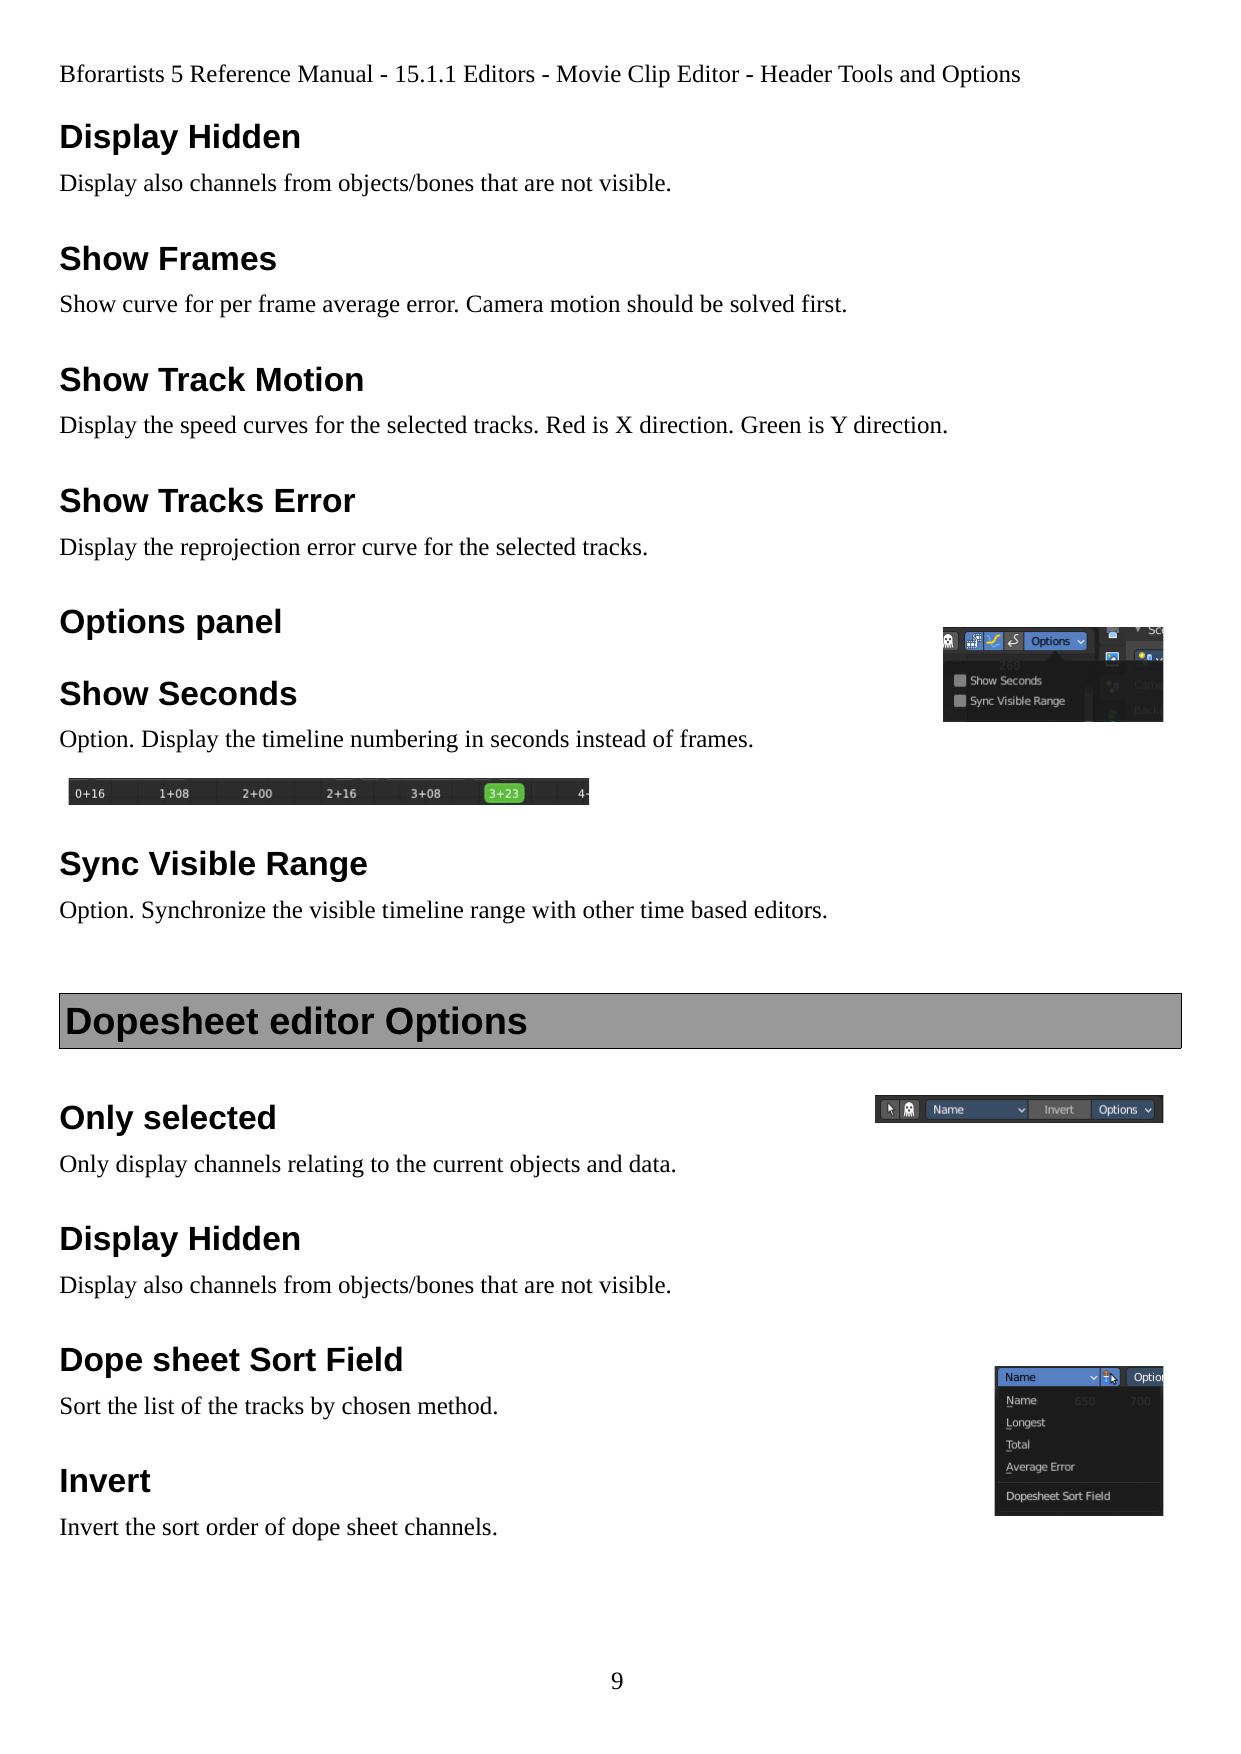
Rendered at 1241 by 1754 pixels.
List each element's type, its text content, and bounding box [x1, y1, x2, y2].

subtitle Only selected [59, 1098, 1181, 1136]
subtitle Show Tracks Error [59, 480, 1181, 519]
text Invert the sort order of dope sheet channels. [59, 1512, 1181, 1541]
subtitle [1164, 1461, 1181, 1499]
picture [994, 1366, 1164, 1516]
text Display also channels from objects/bones that are not visible. [59, 1270, 1181, 1299]
subtitle Dope sheet Sort Field [59, 1340, 1181, 1378]
table_header Dopesheet editor Options [60, 994, 1181, 1048]
subtitle Show Track Motion [59, 359, 1181, 398]
picture [875, 1095, 1164, 1123]
subtitle Show Seconds [59, 673, 943, 712]
text Option. Display the timeline numbering in seconds instead of frames. [59, 724, 1181, 753]
text Display also channels from objects/bones that are not visible. [59, 168, 1181, 197]
picture [943, 627, 1164, 722]
subtitle Options panel [59, 601, 1181, 640]
subtitle [1164, 673, 1181, 712]
text Sort the list of the tracks by chosen method. [59, 1391, 994, 1420]
text Display the reprojection error curve for the selected tracks. [59, 532, 1181, 560]
picture [68, 778, 590, 805]
text Only display channels relating to the current objects and data. [59, 1149, 1181, 1178]
subtitle Display Hidden [59, 1219, 1181, 1257]
subtitle Show Frames [59, 238, 1181, 277]
text Show curve for per frame average error. Camera motion should be solved first. [59, 289, 1181, 318]
text Display the speed curves for the selected tracks. Red is X direction. Green is Y direction. [59, 411, 1181, 439]
subtitle Sync Visible Range [59, 843, 1181, 882]
text Option. Synchronize the visible timeline range with other time based editors. [59, 895, 1181, 923]
subtitle Display Hidden [59, 117, 1181, 156]
subtitle Invert [59, 1461, 994, 1499]
